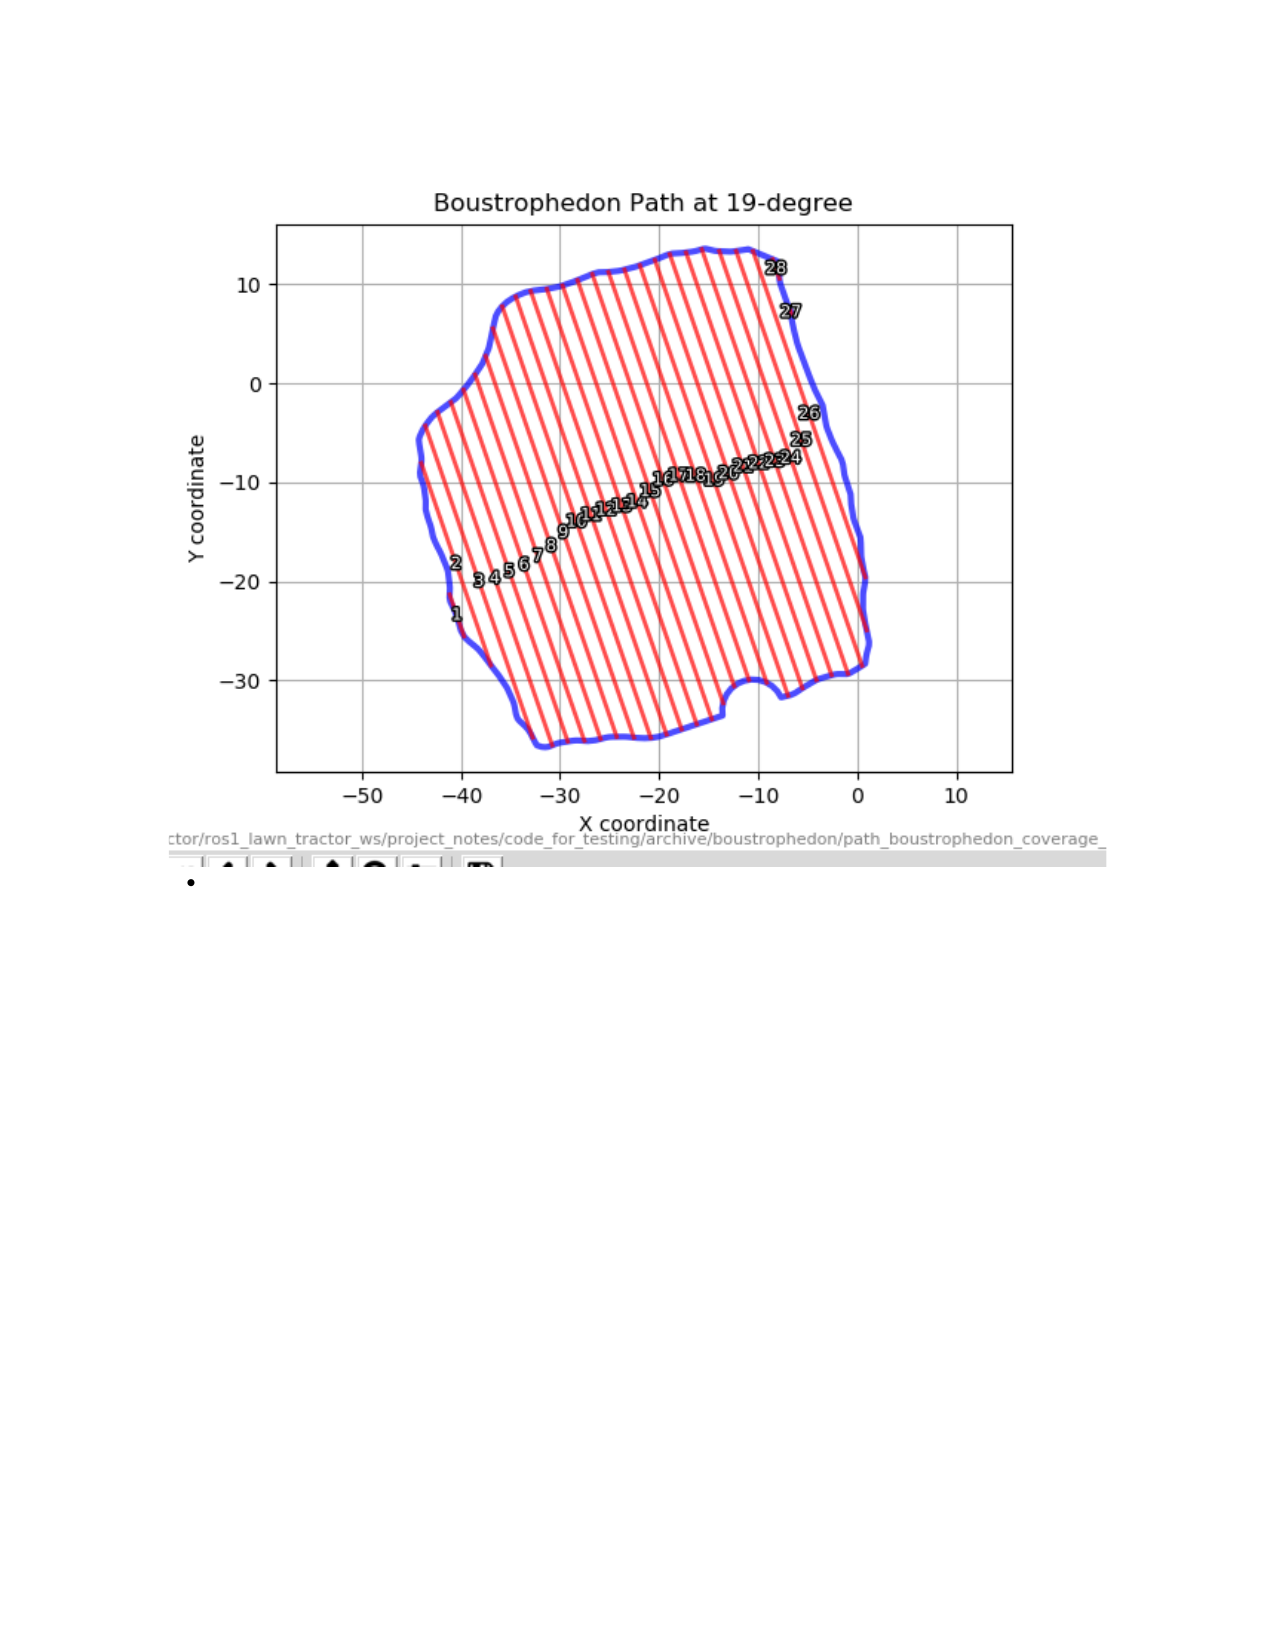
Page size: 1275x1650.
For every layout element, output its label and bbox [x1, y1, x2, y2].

picture [168, 150, 1107, 867]
